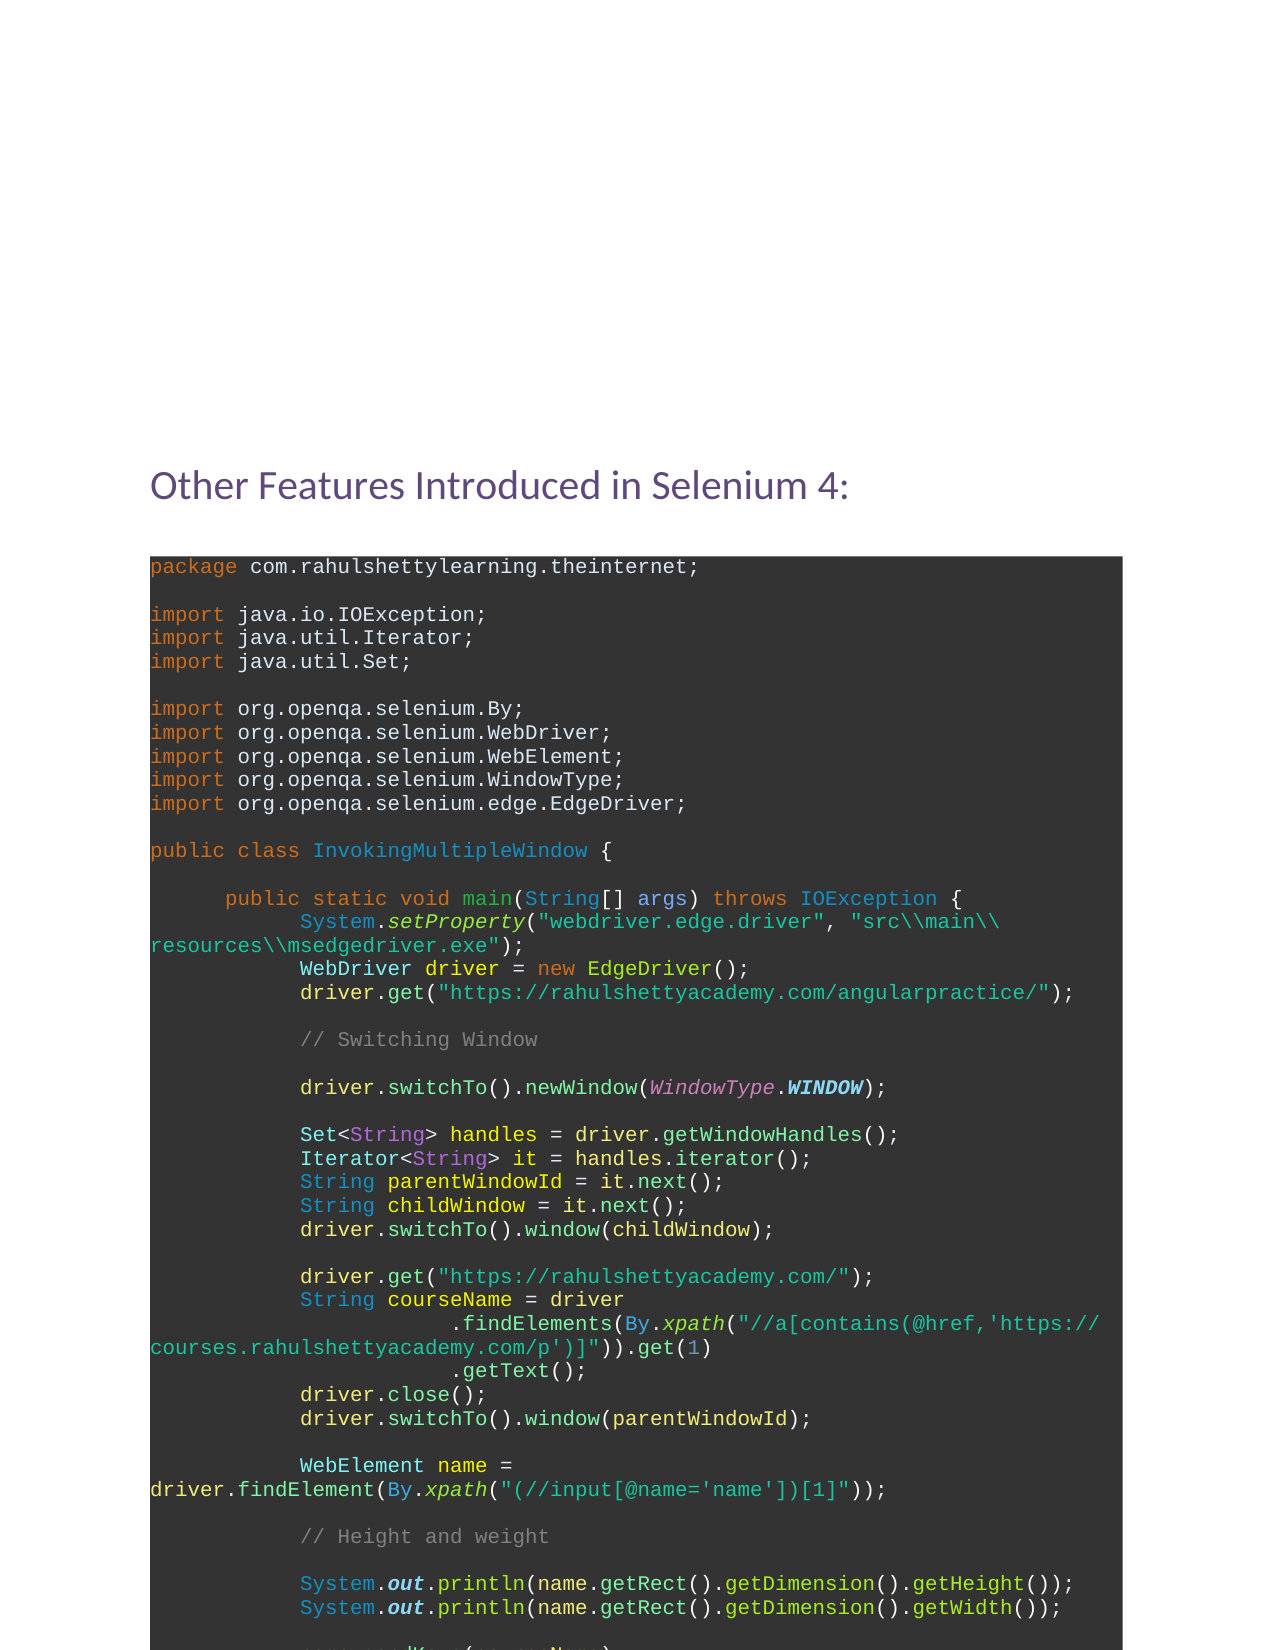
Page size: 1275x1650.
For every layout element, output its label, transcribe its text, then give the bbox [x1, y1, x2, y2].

text Other Features Introduced in Selenium 4: [150, 459, 1125, 510]
